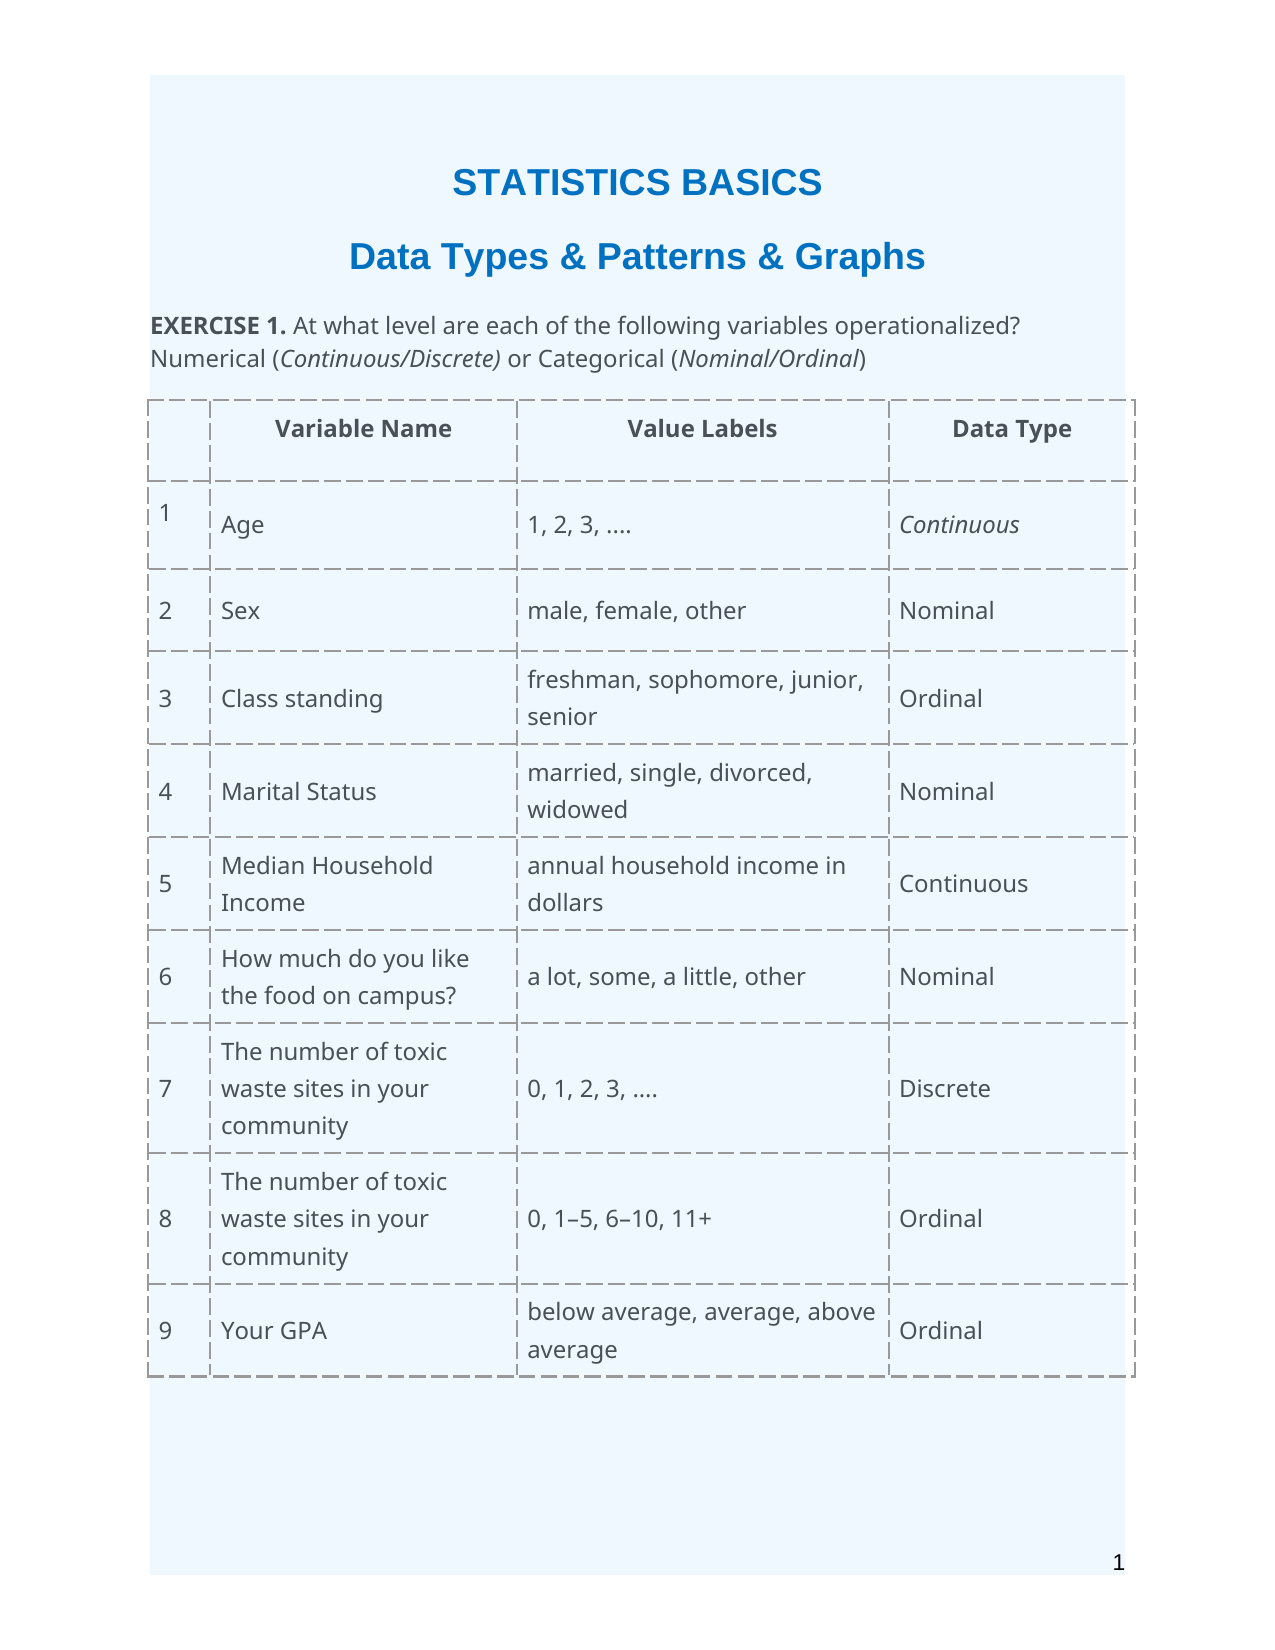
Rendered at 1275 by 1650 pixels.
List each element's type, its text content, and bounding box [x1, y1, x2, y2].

table_cell 3 [148, 650, 210, 743]
table_cell annual household income in dollars [517, 836, 888, 929]
text STATISTICS BASICS [150, 160, 1125, 203]
table_cell Median Household Income [210, 836, 517, 929]
table_cell The number of toxic waste sites in your community [210, 1022, 517, 1152]
table_cell Ordinal [889, 1283, 1135, 1375]
table_cell Continuous [889, 480, 1135, 567]
table_cell 7 [148, 1022, 210, 1152]
table_cell Nominal [889, 568, 1135, 650]
table_cell How much do you like the food on campus? [210, 929, 517, 1022]
table_cell Sex [210, 568, 517, 650]
table_cell Continuous [889, 836, 1135, 929]
table_cell 4 [148, 743, 210, 836]
table_cell 2 [148, 568, 210, 650]
table_cell Class standing [210, 650, 517, 743]
table_header Data Type [889, 399, 1135, 480]
table_cell 6 [148, 929, 210, 1022]
table_cell Discrete [889, 1022, 1135, 1152]
table_cell freshman, sophomore, junior, senior [517, 650, 888, 743]
table_cell 5 [148, 836, 210, 929]
text Data Types & Patterns & Graphs [150, 234, 1125, 278]
table_cell Marital Status [210, 743, 517, 836]
table_cell The number of toxic waste sites in your community [210, 1152, 517, 1282]
table_cell Nominal [889, 743, 1135, 836]
table_cell 0, 1–5, 6–10, 11+ [517, 1152, 888, 1282]
table_cell Ordinal [889, 650, 1135, 743]
table_cell 9 [148, 1283, 210, 1375]
table_cell Nominal [889, 929, 1135, 1022]
table_cell Your GPA [210, 1283, 517, 1375]
table_header [148, 399, 210, 480]
text EXERCISE 1. At what level are each of the following variables operationalized? Numerical (Continuous/Discrete) or Categorical (Nominal/Ordinal) [150, 309, 1125, 374]
table_cell 1 [148, 480, 210, 567]
table_cell Ordinal [889, 1152, 1135, 1282]
table_cell 1, 2, 3, .... [517, 480, 888, 567]
table_cell Age [210, 480, 517, 567]
table_cell male, female, other [517, 568, 888, 650]
table_header Value Labels [517, 399, 888, 480]
table_cell 8 [148, 1152, 210, 1282]
table_cell a lot, some, a little, other [517, 929, 888, 1022]
table_cell married, single, divorced, widowed [517, 743, 888, 836]
table_header Variable Name [210, 399, 517, 480]
table_cell 0, 1, 2, 3, .... [517, 1022, 888, 1152]
table_cell below average, average, above average [517, 1283, 888, 1375]
